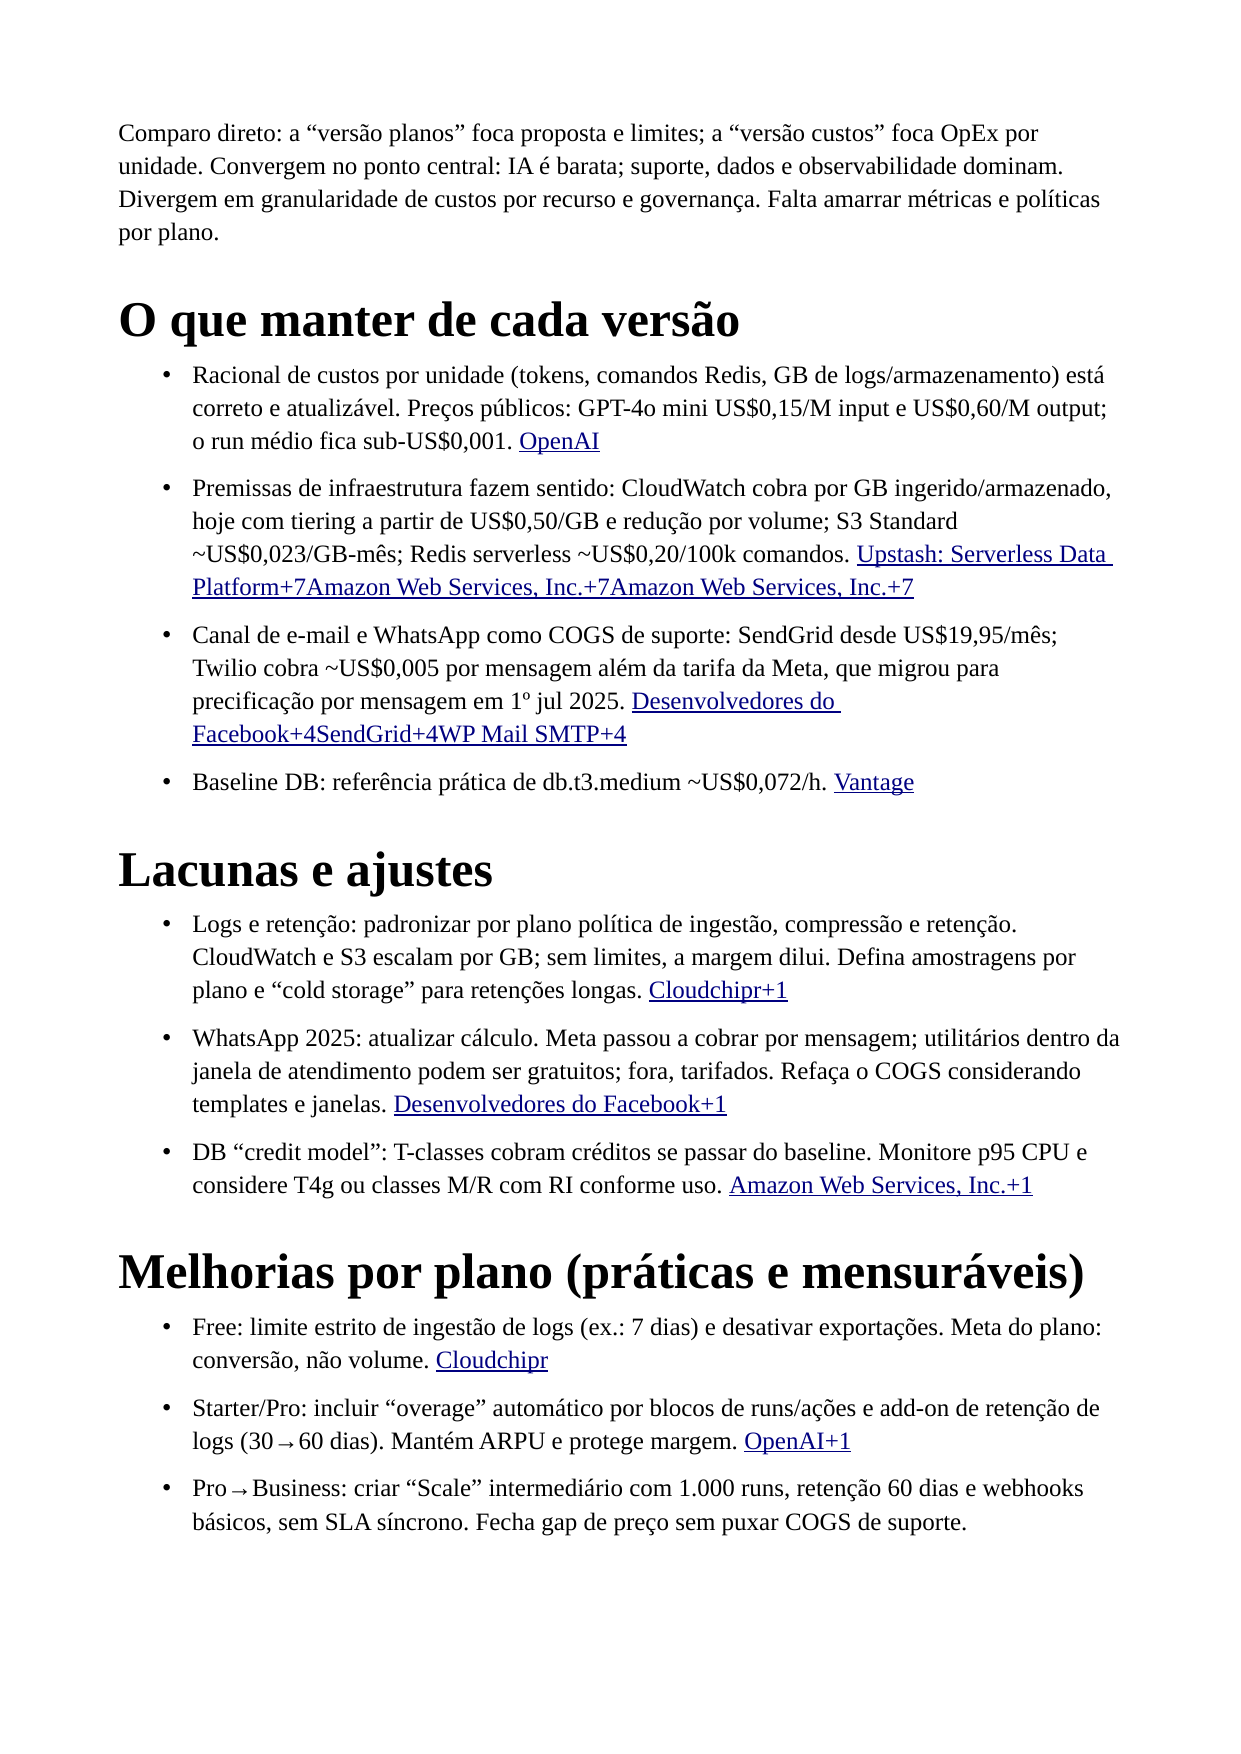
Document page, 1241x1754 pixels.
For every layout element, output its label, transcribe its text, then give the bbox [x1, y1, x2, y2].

list Premissas de infraestrutura fazem sentido: CloudWatch cobra por GB ingerido/armazenado, hoje com tiering a partir de US$0,50/GB e redução por volume; S3 Standard ~US$0,023/GB-mês; Redis serverless ~US$0,20/100k comandos. Upstash: Serverless Data Platform+7Amazon Web Services, Inc.+7Amazon Web Services, Inc.+7 [162, 473, 1122, 601]
list Free: limite estrito de ingestão de logs (ex.: 7 dias) e desativar exportações. Meta do plano: conversão, não volume. Cloudchipr [162, 1312, 1122, 1374]
subtitle Melhorias por plano (práticas e mensuráveis) [118, 1242, 1122, 1300]
text Comparo direto: a “versão planos” foca proposta e limites; a “versão custos” foca OpEx por unidade. Convergem no ponto central: IA é barata; suporte, dados e observabilidade dominam. Divergem em granularidade de custos por recurso e governança. Falta amarrar métricas e políticas por plano. [118, 118, 1122, 246]
list WhatsApp 2025: atualizar cálculo. Meta passou a cobrar por mensagem; utilitários dentro da janela de atendimento podem ser gratuitos; fora, tarifados. Refaça o COGS considerando templates e janelas. Desenvolvedores do Facebook+1 [162, 1023, 1122, 1118]
list Racional de custos por unidade (tokens, comandos Redis, GB de logs/armazenamento) está correto e atualizável. Preços públicos: GPT-4o mini US$0,15/M input e US$0,60/M output; o run médio fica sub-US$0,001. OpenAI [162, 360, 1122, 454]
subtitle O que manter de cada versão [118, 290, 1122, 347]
list Baseline DB: referência prática de db.t3.medium ~US$0,072/h. Vantage [162, 767, 1122, 796]
list Logs e retenção: padronizar por plano política de ingestão, compressão e retenção. CloudWatch e S3 escalam por GB; sem limites, a margem dilui. Defina amostragens por plano e “cold storage” para retenções longas. Cloudchipr+1 [162, 909, 1122, 1004]
list Canal de e-mail e WhatsApp como COGS de suporte: SendGrid desde US$19,95/mês; Twilio cobra ~US$0,005 por mensagem além da tarifa da Meta, que migrou para precificação por mensagem em 1º jul 2025. Desenvolvedores do Facebook+4SendGrid+4WP Mail SMTP+4 [162, 620, 1122, 748]
subtitle Lacunas e ajustes [118, 839, 1122, 897]
list Starter/Pro: incluir “overage” automático por blocos de runs/ações e add-on de retenção de logs (30→60 dias). Mantém ARPU e protege margem. OpenAI+1 [162, 1393, 1122, 1455]
list Pro→Business: criar “Scale” intermediário com 1.000 runs, retenção 60 dias e webhooks básicos, sem SLA síncrono. Fecha gap de preço sem puxar COGS de suporte. [162, 1473, 1122, 1535]
list DB “credit model”: T-classes cobram créditos se passar do baseline. Monitore p95 CPU e considere T4g ou classes M/R com RI conforme uso. Amazon Web Services, Inc.+1 [162, 1137, 1122, 1198]
